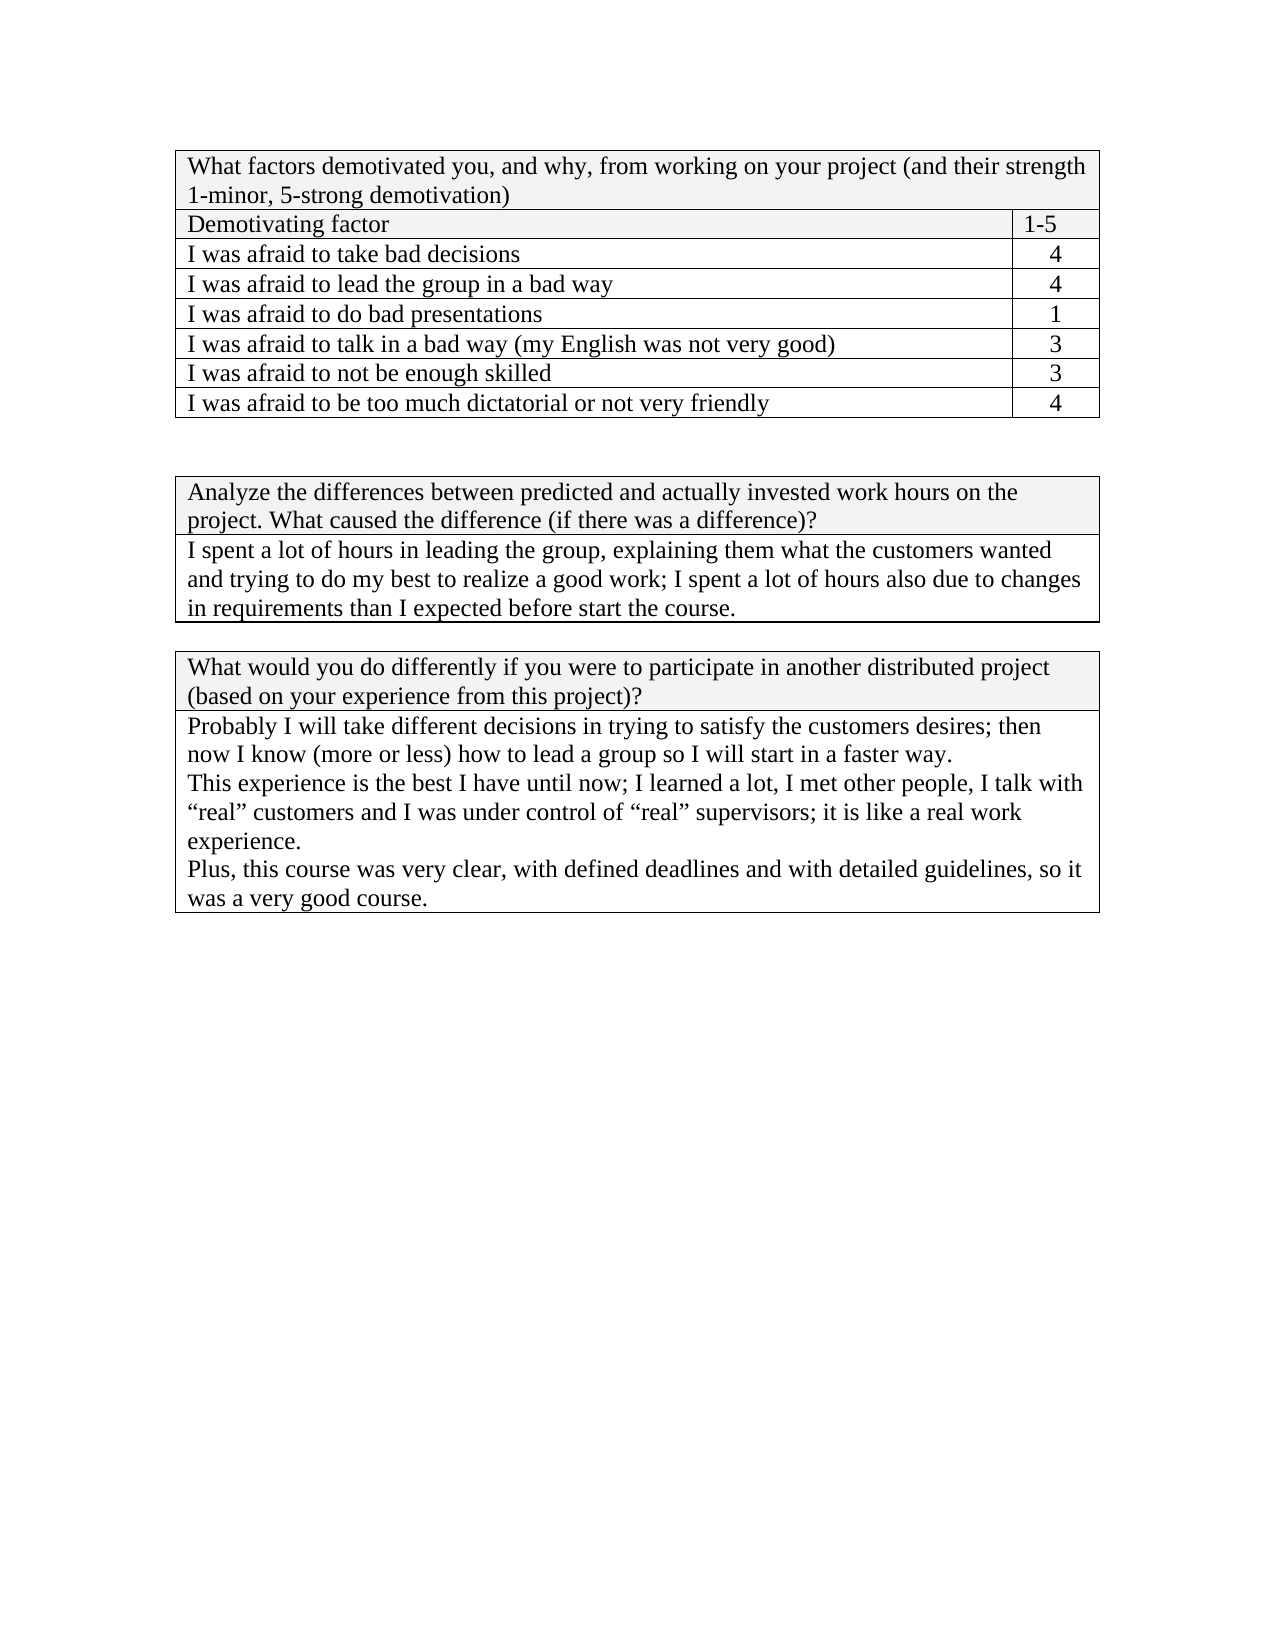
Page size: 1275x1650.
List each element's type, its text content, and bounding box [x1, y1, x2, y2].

table_header What would you do differently if you were to participate in another distributed project (based on your experience from this project)? [176, 652, 1099, 710]
table_cell Demotivating factor [176, 210, 1012, 238]
table_cell I was afraid to lead the group in a bad way [176, 269, 1012, 298]
table_cell I was afraid to do bad presentations [176, 299, 1012, 328]
table_cell 4 [1013, 269, 1099, 298]
table_cell 1-5 [1013, 210, 1099, 238]
table_cell 3 [1013, 329, 1099, 357]
table_cell I was afraid to take bad decisions [176, 239, 1012, 268]
table_cell I was afraid to not be enough skilled [176, 359, 1012, 387]
table_cell I was afraid to talk in a bad way (my English was not very good) [176, 329, 1012, 357]
table_cell 1 [1013, 299, 1099, 328]
table_header What factors demotivated you, and why, from working on your project (and their strength 1-minor, 5-strong demotivation) [176, 151, 1099, 208]
table_cell I spent a lot of hours in leading the group, explaining them what the customers wanted and trying to do my best to realize a good work; I spent a lot of hours also due to changes in requirements than I expected before start the course. [176, 535, 1099, 621]
table_cell 4 [1013, 239, 1099, 268]
table_cell Probably I will take different decisions in trying to satisfy the customers desires; then now I know (more or less) how to lead a group so I will start in a faster way. This experience is the best I have until now; I learned a lot, I met other people, I talk with “real” customers and I was under control of “real” supervisors; it is like a real work experience. Plus, this course was very clear, with defined deadlines and with detailed guidelines, so it was a very good course. [176, 711, 1099, 912]
table_cell 4 [1013, 388, 1099, 417]
table_cell I was afraid to be too much dictatorial or not very friendly [176, 388, 1012, 417]
table_cell 3 [1013, 359, 1099, 387]
table_header Analyze the differences between predicted and actually invested work hours on the project. What caused the difference (if there was a difference)? [176, 477, 1099, 534]
